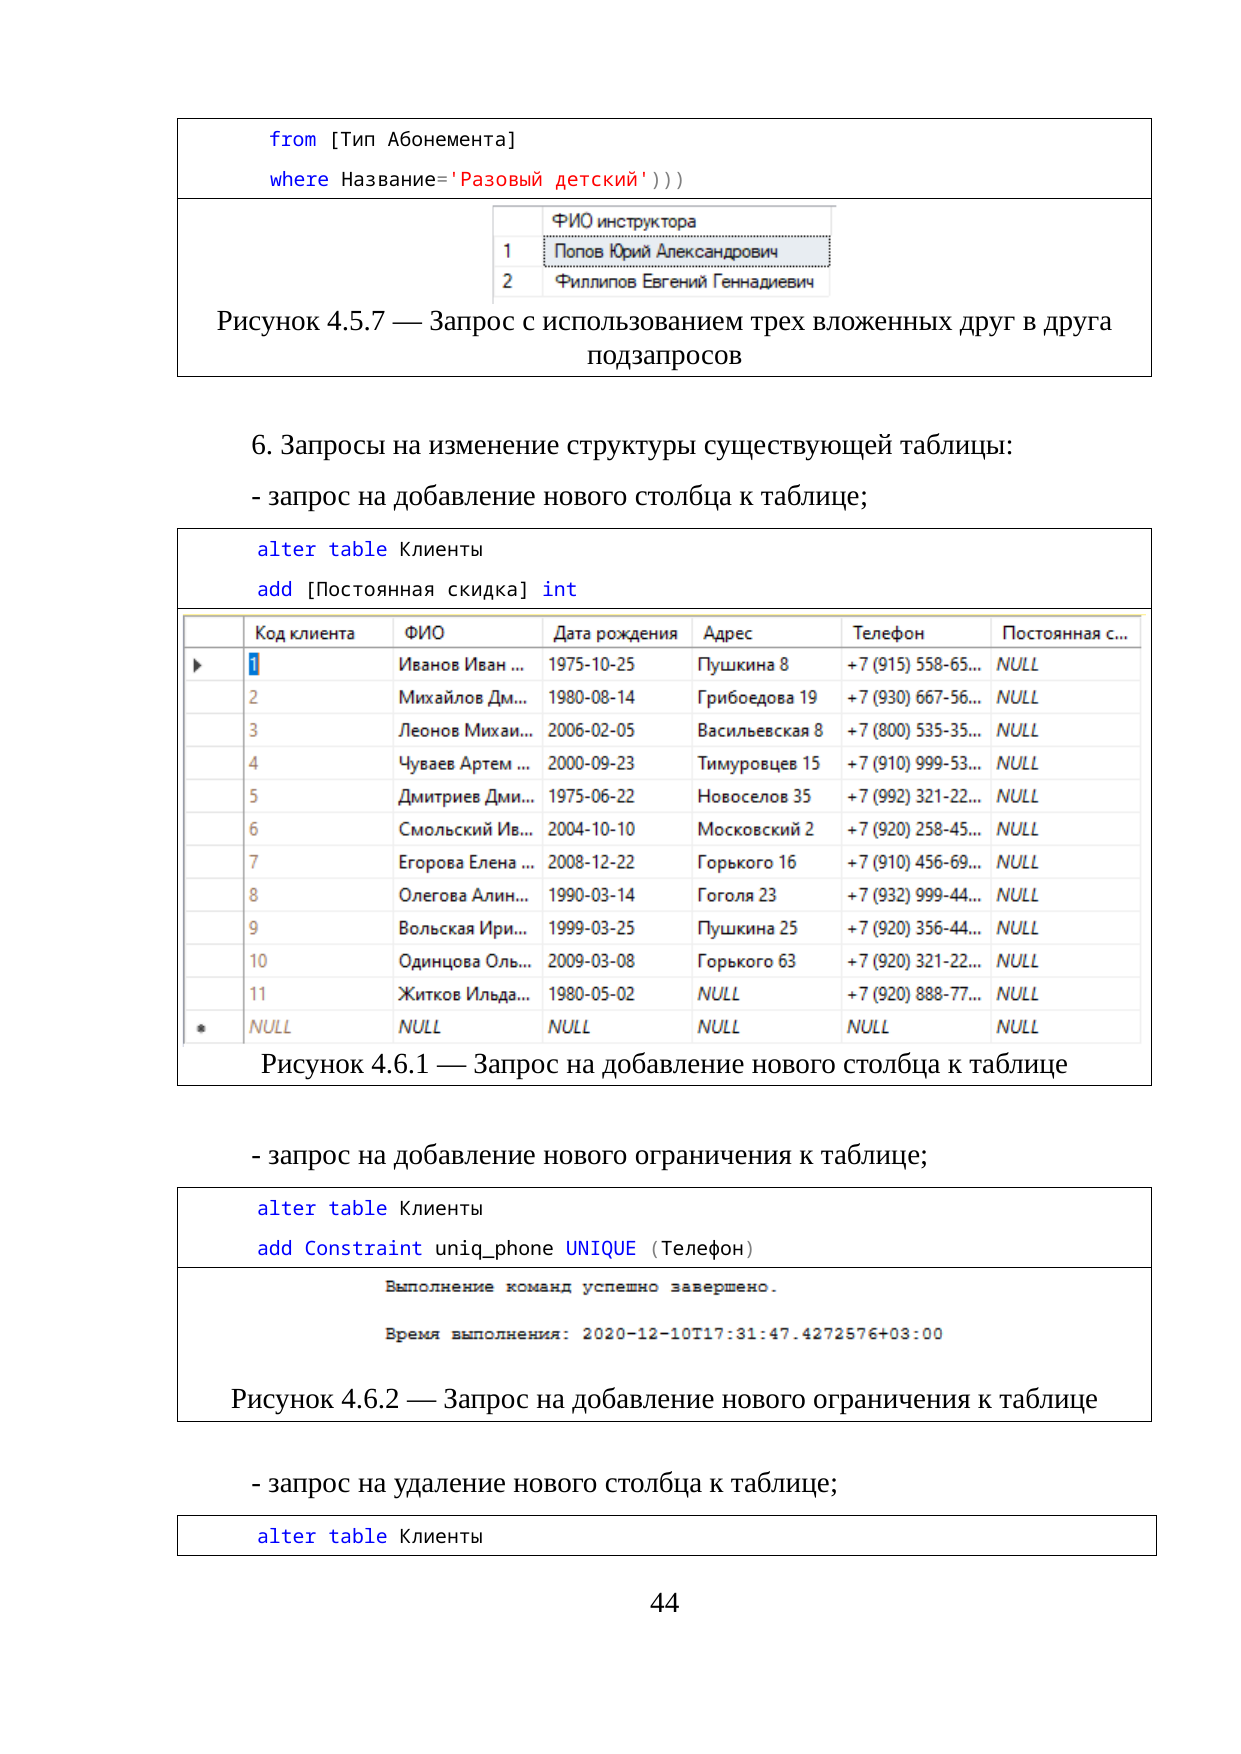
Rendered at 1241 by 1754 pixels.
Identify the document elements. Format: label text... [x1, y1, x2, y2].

table_header alter table Клиенты [178, 1516, 1156, 1555]
text - запрос на добавление нового ограничения к таблице; [177, 1137, 1152, 1170]
picture [362, 1273, 967, 1382]
picture [492, 204, 837, 304]
text 6. Запросы на изменение структуры существующей таблицы: [177, 427, 1152, 461]
table_header from [Тип Абонемента] where Название='Разовый детский'))) [178, 119, 1151, 198]
table_cell Рисунок 4.6.2 — Запрос на добавление нового ограничения к таблице [178, 1268, 1151, 1421]
table_cell Рисунок 4.5.7 — Запрос с использованием трех вложенных друг в друга подзапросов [178, 199, 1151, 376]
table_cell Рисунок 4.6.1 — Запрос на добавление нового столбца к таблице [178, 609, 1151, 1085]
text - запрос на добавление нового столбца к таблице; [177, 478, 1152, 511]
text - запрос на удаление нового столбца к таблице; [177, 1465, 1152, 1498]
table_header alter table Клиенты add Constraint uniq_phone UNIQUE (Телефон) [178, 1188, 1151, 1267]
table_header alter table Клиенты add [Постоянная скидка] int [178, 529, 1151, 608]
picture [182, 614, 1146, 1047]
